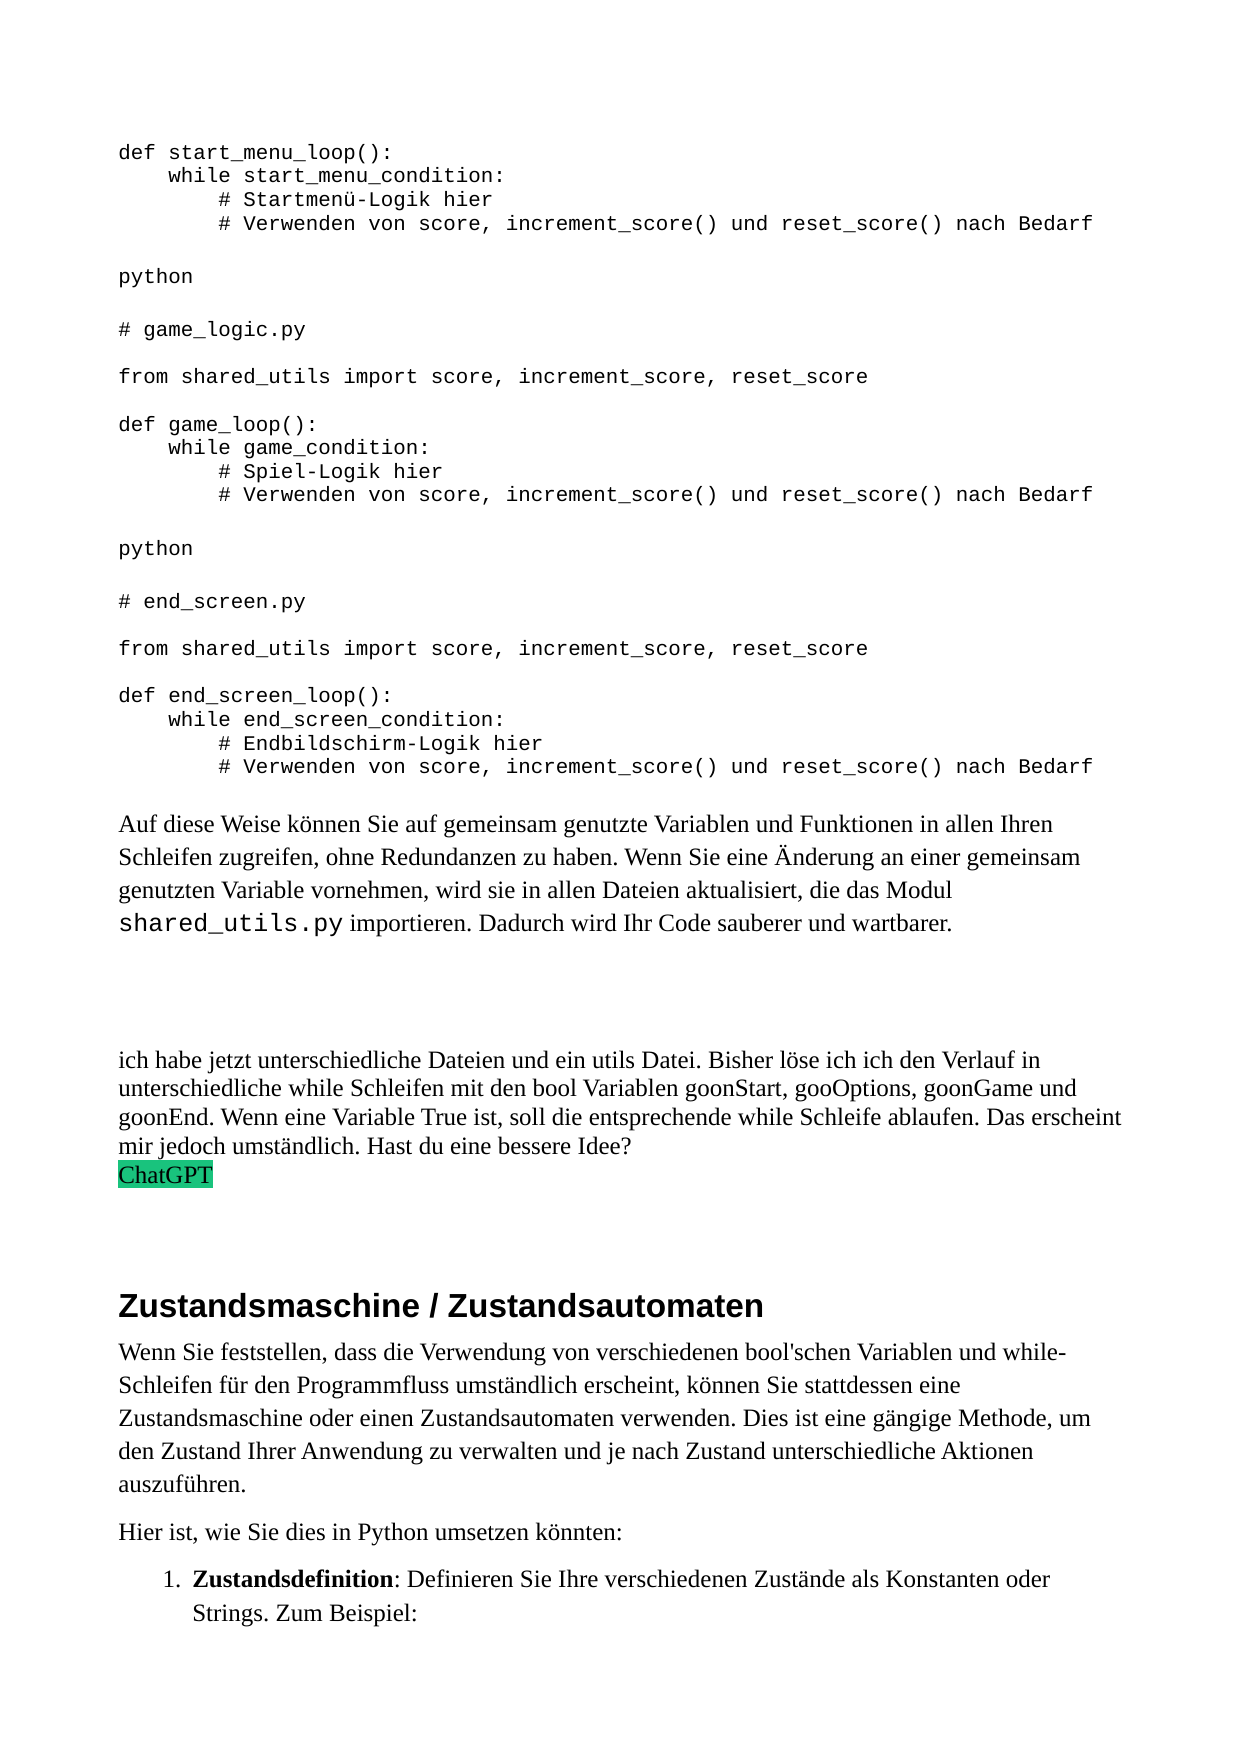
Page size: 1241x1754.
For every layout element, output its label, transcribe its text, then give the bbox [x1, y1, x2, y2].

text from shared_utils import score, increment_score, reset_score [118, 366, 1122, 390]
text def game_loop(): [118, 413, 1122, 437]
text # Startmenü-Logik hier [118, 189, 1122, 213]
text # Verwenden von score, increment_score() und reset_score() nach Bedarf [118, 213, 1122, 236]
text ich habe jetzt unterschiedliche Dateien und ein utils Datei. Bisher löse ich ich den Verlauf in unterschiedliche while Schleifen mit den bool Variablen goonStart, gooOptions, goonGame und goonEnd. Wenn eine Variable True ist, soll die entsprechende while Schleife ablaufen. Das erscheint mir jedoch umständlich. Hast du eine bessere Idee? [118, 1045, 1122, 1160]
text # game_logic.py [118, 319, 1122, 343]
text # Endbildschirm-Logik hier [118, 733, 1122, 756]
list Zustandsdefinition: Definieren Sie Ihre verschiedenen Zustände als Konstanten oder Strings. Zum Beispiel: [162, 1564, 1122, 1626]
text while end_screen_condition: [118, 709, 1122, 733]
text # Spiel-Logik hier [118, 461, 1122, 484]
text python [118, 538, 1122, 561]
text # Verwenden von score, increment_score() und reset_score() nach Bedarf [118, 484, 1122, 508]
text Auf diese Weise können Sie auf gemeinsam genutzte Variablen und Funktionen in allen Ihren Schleifen zugreifen, ohne Redundanzen zu haben. Wenn Sie eine Änderung an einer gemeinsam genutzten Variable vornehmen, wird sie in allen Dateien aktualisiert, die das Modul shared_utils.py importieren. Dadurch wird Ihr Code sauberer und wartbarer. [118, 809, 1122, 939]
text def end_screen_loop(): [118, 685, 1122, 709]
text Wenn Sie feststellen, dass die Verwendung von verschiedenen bool'schen Variablen und while-Schleifen für den Programmfluss umständlich erscheint, können Sie stattdessen eine Zustandsmaschine oder einen Zustandsautomaten verwenden. Dies ist eine gängige Methode, um den Zustand Ihrer Anwendung zu verwalten und je nach Zustand unterschiedliche Aktionen auszuführen. [118, 1337, 1122, 1498]
text from shared_utils import score, increment_score, reset_score [118, 638, 1122, 662]
text while start_menu_condition: [118, 165, 1122, 189]
text python [118, 266, 1122, 289]
text ChatGPT [118, 1160, 1122, 1188]
text def start_menu_loop(): [118, 142, 1122, 165]
text while game_condition: [118, 437, 1122, 461]
text # end_screen.py [118, 591, 1122, 614]
text # Verwenden von score, increment_score() und reset_score() nach Bedarf [118, 756, 1122, 780]
subtitle Zustandsmaschine / Zustandsautomaten [118, 1286, 1122, 1325]
text Hier ist, wie Sie dies in Python umsetzen könnten: [118, 1517, 1122, 1546]
